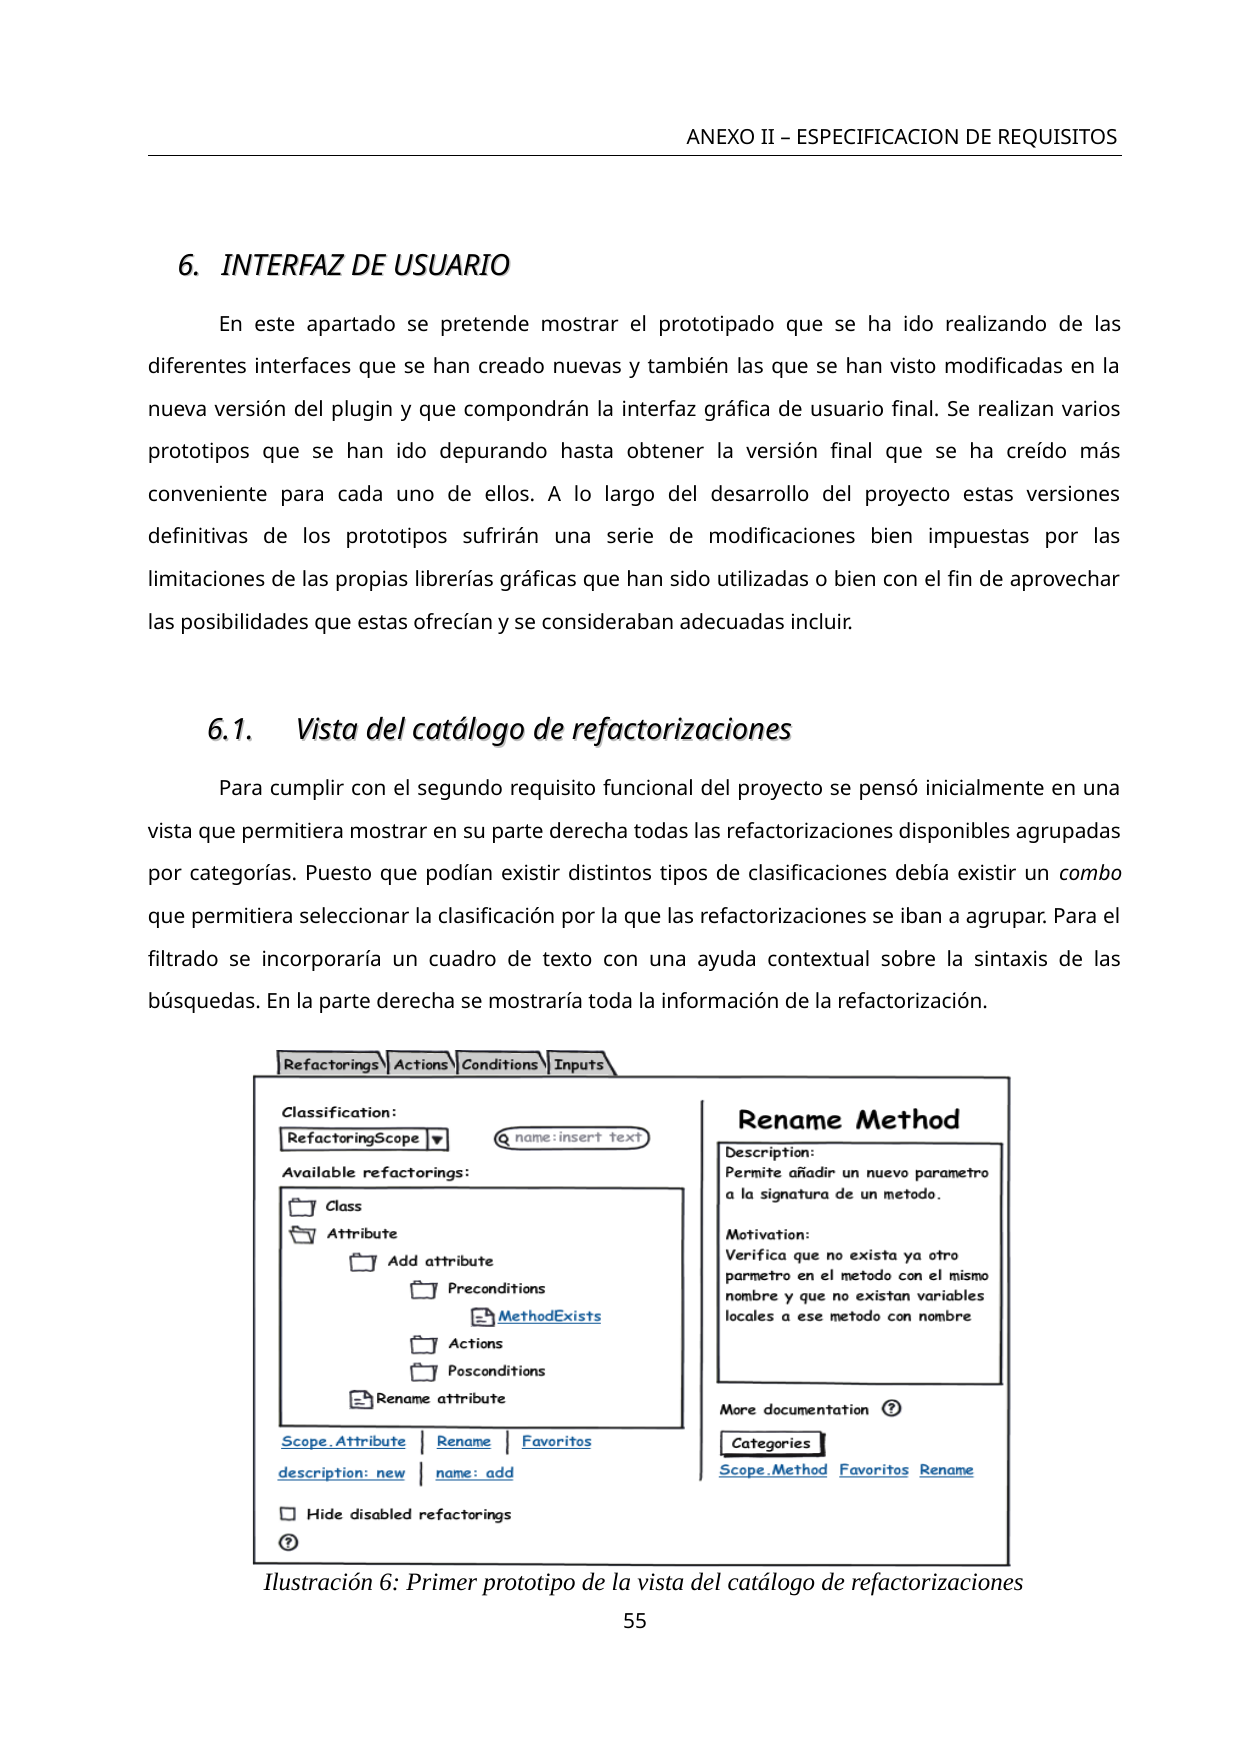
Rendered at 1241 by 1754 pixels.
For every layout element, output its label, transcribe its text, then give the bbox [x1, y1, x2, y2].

text Para cumplir con el segundo requisito funcional del proyecto se pensó inicialmente en una vista que permitiera mostrar en su parte derecha todas las refactorizaciones disponibles agrupadas por categorías. Puesto que podían existir distintos tipos de clasificaciones debía existir un combo que permitiera seleccionar la clasificación por la que las refactorizaciones se iban a agrupar. Para el filtrado se incorporaría un cuadro de texto con una ayuda contextual sobre la sintaxis de las búsquedas. En la parte derecha se mostraría toda la información de la refactorización. [148, 773, 1122, 1015]
subtitle Vista del catálogo de refactorizaciones [207, 708, 1122, 748]
subtitle INTERFAZ DE USUARIO [177, 244, 1122, 284]
text [198, 1595, 1091, 1611]
text Ilustración 6: Primer prototipo de la vista del catálogo de refactorizaciones [198, 1062, 1091, 1595]
picture [252, 1050, 1012, 1567]
text En este apartado se pretende mostrar el prototipado que se ha ido realizando de las diferentes interfaces que se han creado nuevas y también las que se han visto modificadas en la nueva versión del plugin y que compondrán la interfaz gráfica de usuario final. Se realizan varios prototipos que se han ido depurando hasta obtener la versión final que se ha creído más conveniente para cada uno de ellos. A lo largo del desarrollo del proyecto estas versiones definitivas de los prototipos sufrirán una serie de modificaciones bien impuestas por las limitaciones de las propias librerías gráficas que han sido utilizadas o bien con el fin de aprovechar las posibilidades que estas ofrecían y se consideraban adecuadas incluir. [148, 309, 1122, 635]
